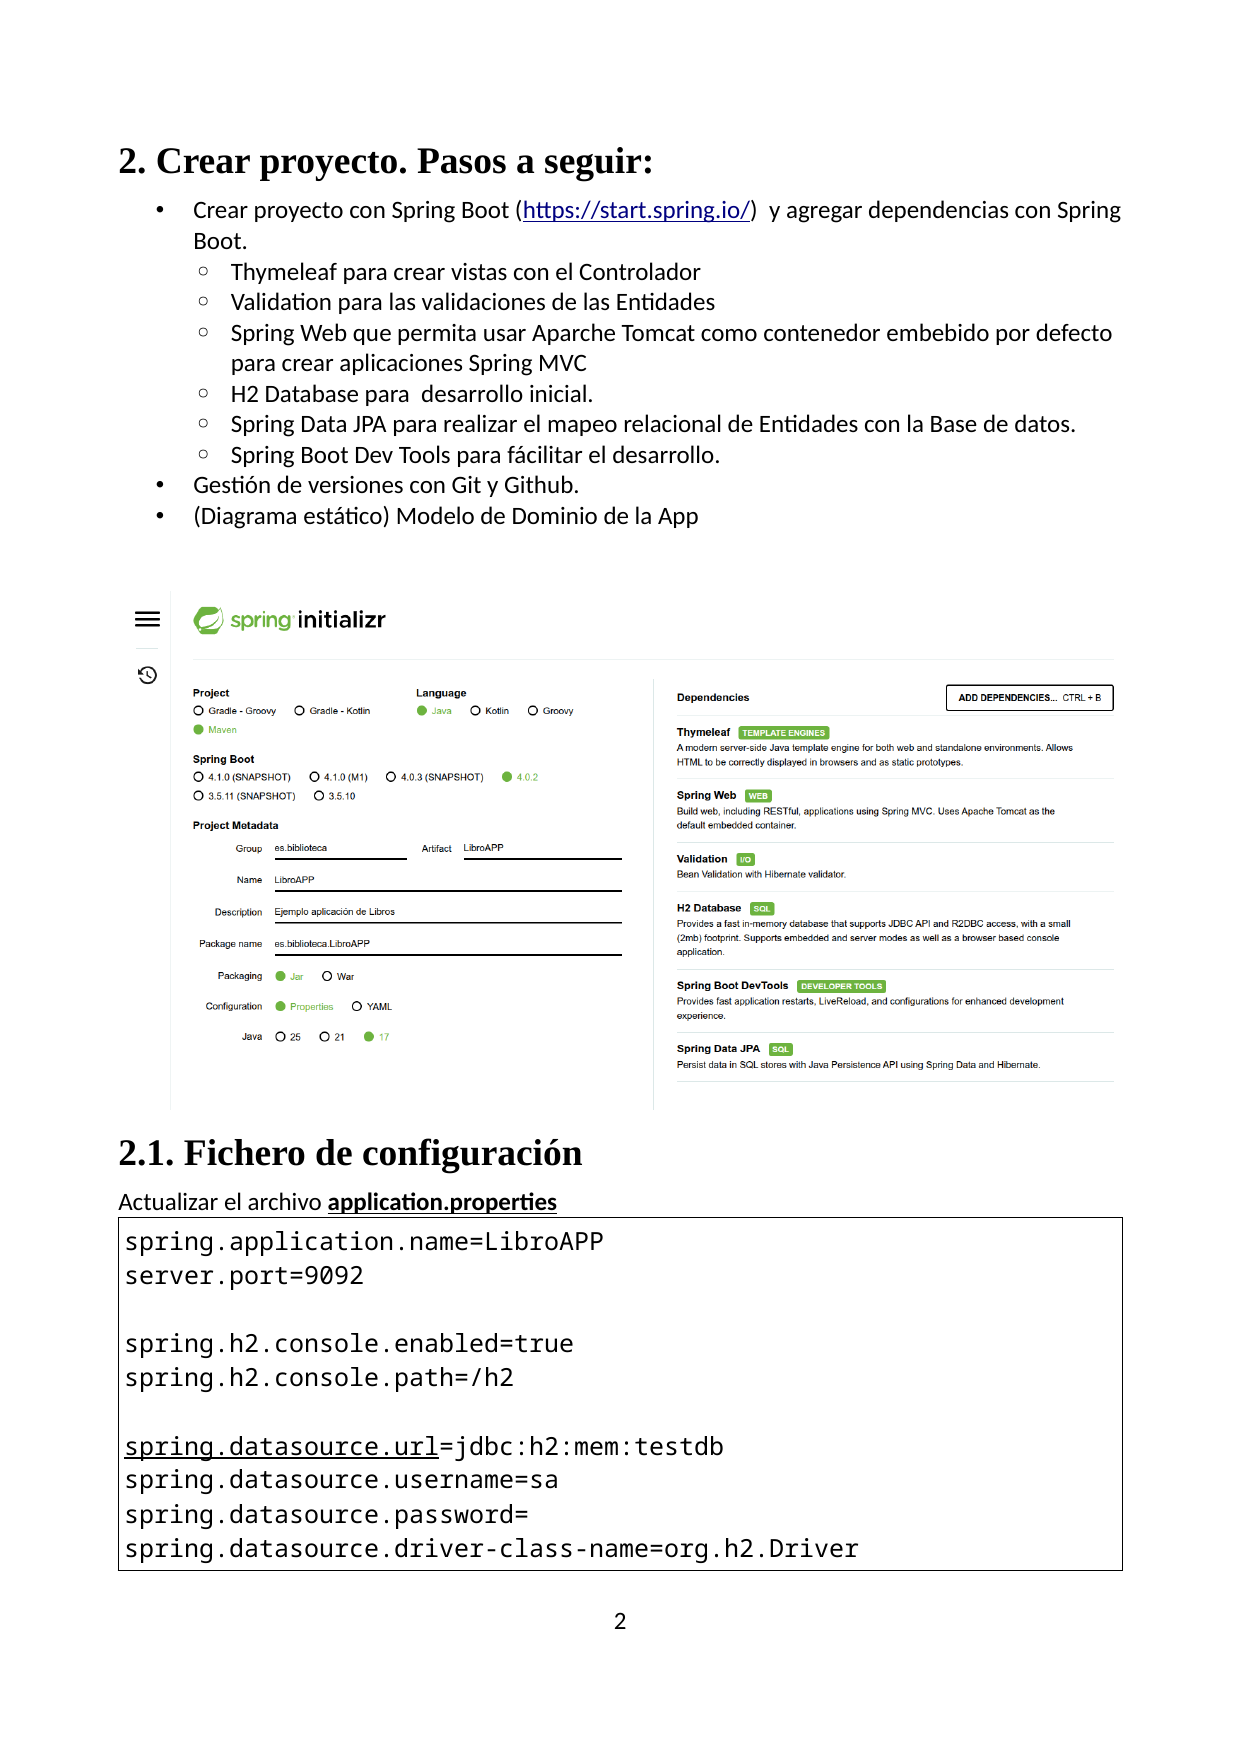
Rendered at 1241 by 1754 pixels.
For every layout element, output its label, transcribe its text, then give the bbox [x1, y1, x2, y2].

list Spring Boot Dev Tools para fácilitar el desarrollo. [193, 439, 1122, 469]
list Thymeleaf para crear vistas con el Controlador [193, 256, 1122, 286]
subtitle 2.1. Fichero de configuración [118, 1110, 1122, 1174]
list Spring Data JPA para realizar el mapeo relacional de Entidades con la Base de datos. [193, 408, 1122, 439]
list Validation para las validaciones de las Entidades [193, 286, 1122, 317]
table_header spring.application.name=LibroAPP server.port=9092 spring.h2.console.enabled=true spring.h2.console.path=/h2 spring.datasource.url=jdbc:h2:mem:testdb spring.datasource.username=sa spring.datasource.password= spring.datasource.driver-class-name=org.h2.Driver [119, 1218, 1122, 1570]
list (Diagrama estático) Modelo de Dominio de la App [156, 500, 1122, 530]
list Crear proyecto con Spring Boot (https://start.spring.io/) y agregar dependencias con Spring Boot. [156, 194, 1122, 256]
picture [118, 591, 1123, 1110]
list Gestión de versiones con Git y Github. [156, 469, 1122, 500]
list H2 Database para desarrollo inicial. [193, 378, 1122, 408]
text Actualizar el archivo application.properties [118, 1186, 1122, 1217]
subtitle 2. Crear proyecto. Pasos a seguir: [118, 139, 1122, 182]
list Spring Web que permita usar Aparche Tomcat como contenedor embebido por defecto para crear aplicaciones Spring MVC [193, 317, 1122, 378]
